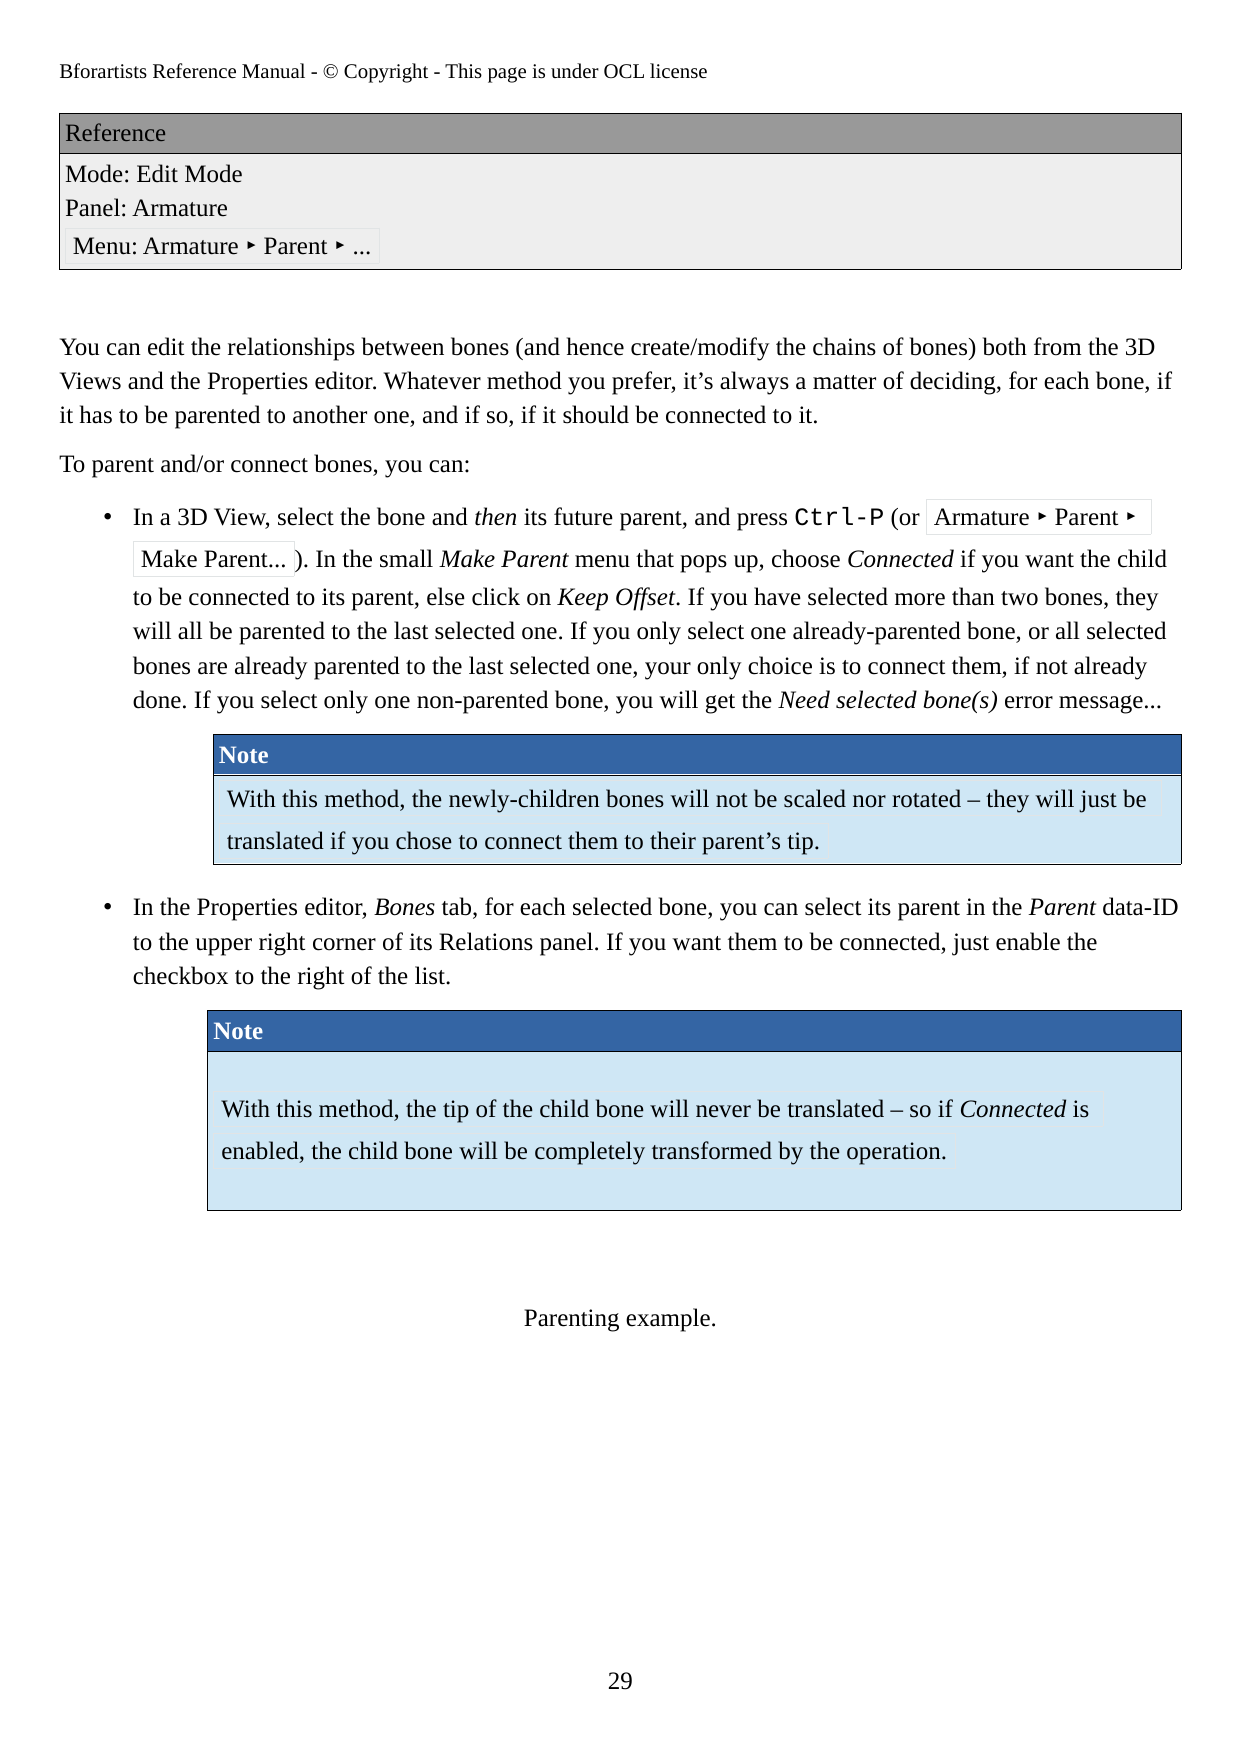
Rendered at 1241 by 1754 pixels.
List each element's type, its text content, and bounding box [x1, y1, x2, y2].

text You can edit the relationships between bones (and hence create/modify the chains of bones) both from the 3D Views and the Properties editor. Whatever method you prefer, it’s always a matter of deciding, for each bone, if it has to be parented to another one, and if so, if it should be connected to it. [59, 332, 1181, 429]
table_cell With this method, the tip of the child bone will never be translated – so if Connected is enabled, the child bone will be completely transformed by the operation. [208, 1052, 1181, 1210]
table_header Reference [60, 114, 1181, 153]
text To parent and/or connect bones, you can: [59, 449, 1181, 478]
table_header Note [214, 735, 1181, 774]
text Parenting example. [59, 1303, 1181, 1332]
list In a 3D View, select the bone and then its future parent, and press Ctrl-P (or Armature ‣ Parent ‣ Make Parent...). In the small Make Parent menu that pops up, choose Connected if you want the child to be connected to its parent, else click on Keep Offset. If you have selected more than two bones, they will all be parented to the last selected one. If you only select one already-parented bone, or all selected bones are already parented to the last selected one, your only choice is to connect them, if not already done. If you select only one non-parented bone, you will get the Need selected bone(s) error message... [103, 499, 1181, 714]
table_header Note [208, 1011, 1181, 1051]
table_cell With this method, the newly-children bones will not be scaled nor rotated – they will just be translated if you chose to connect them to their parent’s tip. [214, 776, 1181, 863]
list In the Properties editor, Bones tab, for each selected bone, you can select its parent in the Parent data-ID to the upper right corner of its Relations panel. If you want them to be connected, just enable the checkbox to the right of the list. [103, 892, 1181, 990]
table_cell Mode: Edit Mode Panel: Armature Menu: Armature ‣ Parent ‣ ... [60, 154, 1181, 269]
